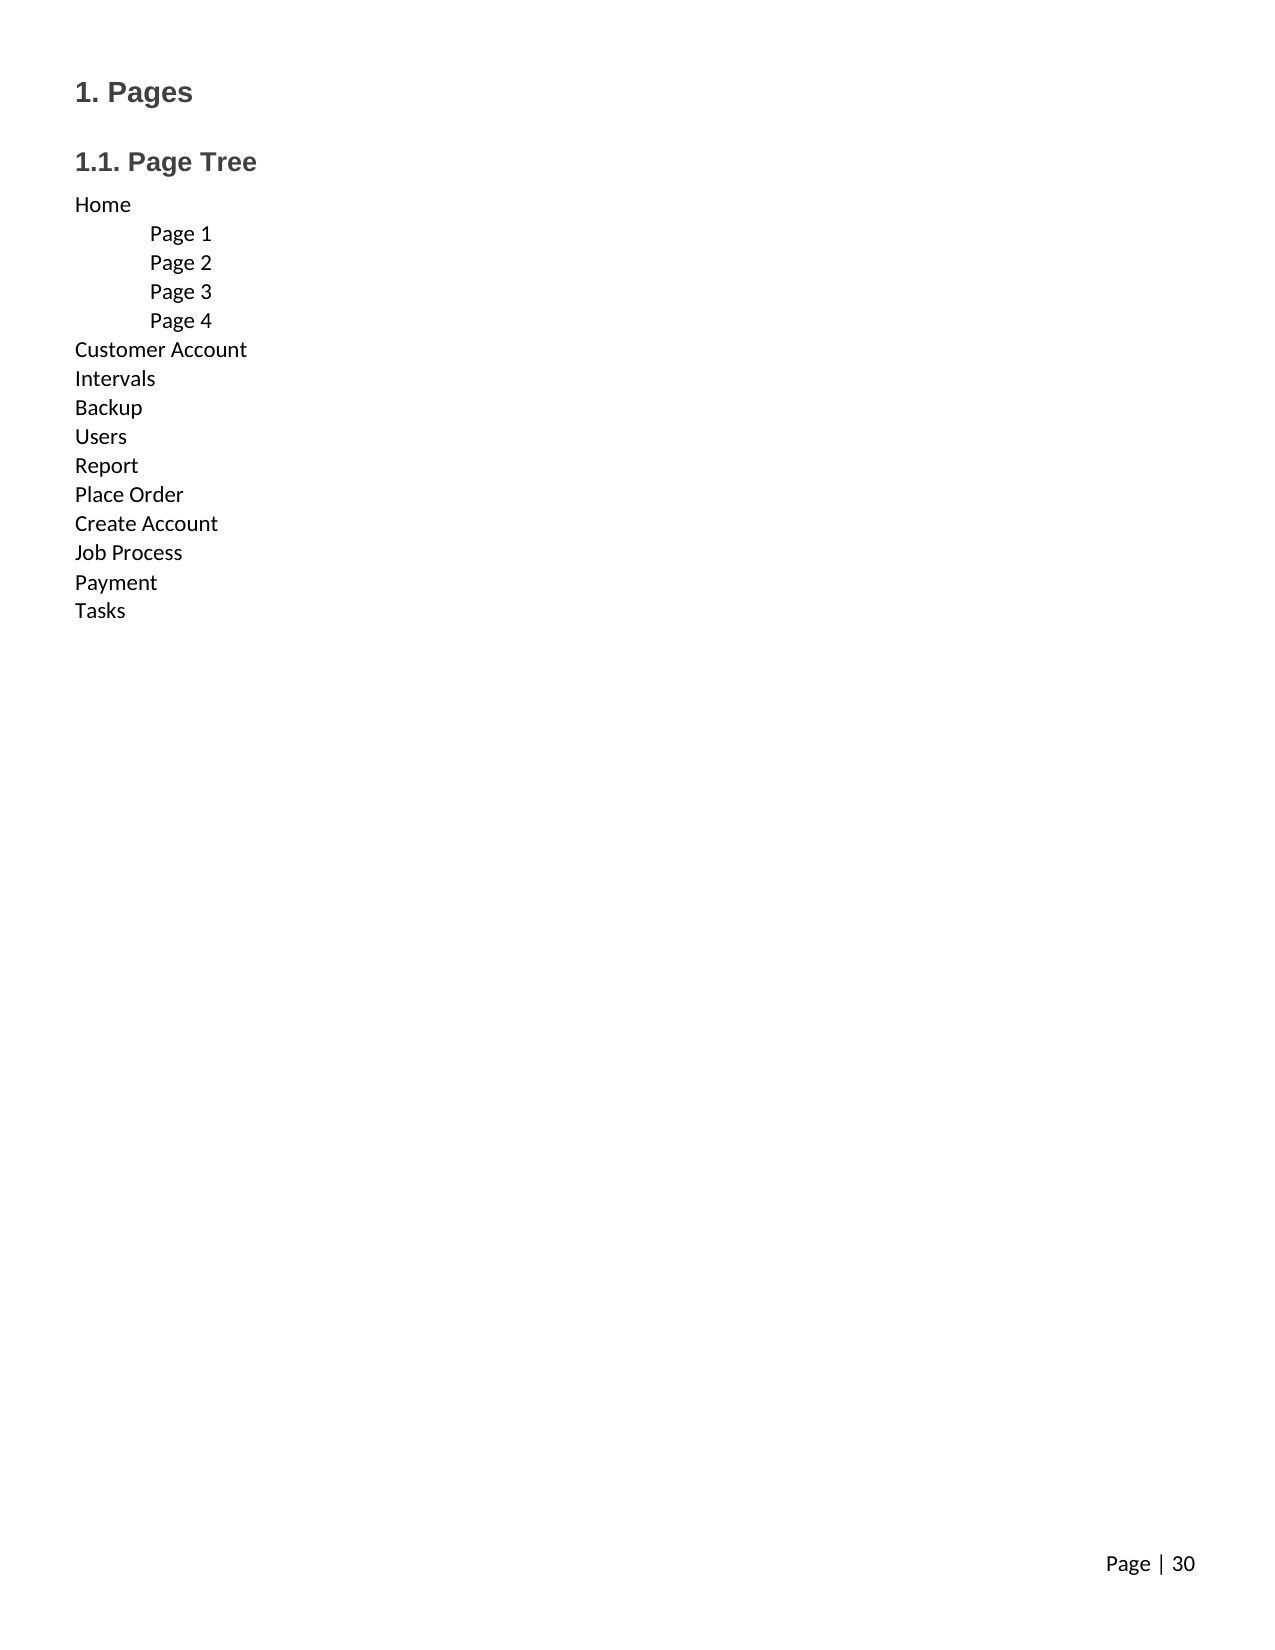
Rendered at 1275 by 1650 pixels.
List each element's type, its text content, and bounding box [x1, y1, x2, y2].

subtitle Pages [75, 75, 1200, 108]
subtitle Page Tree [75, 146, 1200, 177]
text Home Page 1 Page 2 Page 3 Page 4 Customer Account Intervals Backup Users Report Place Order Create Account Job Process Payment Tasks [75, 190, 1200, 625]
